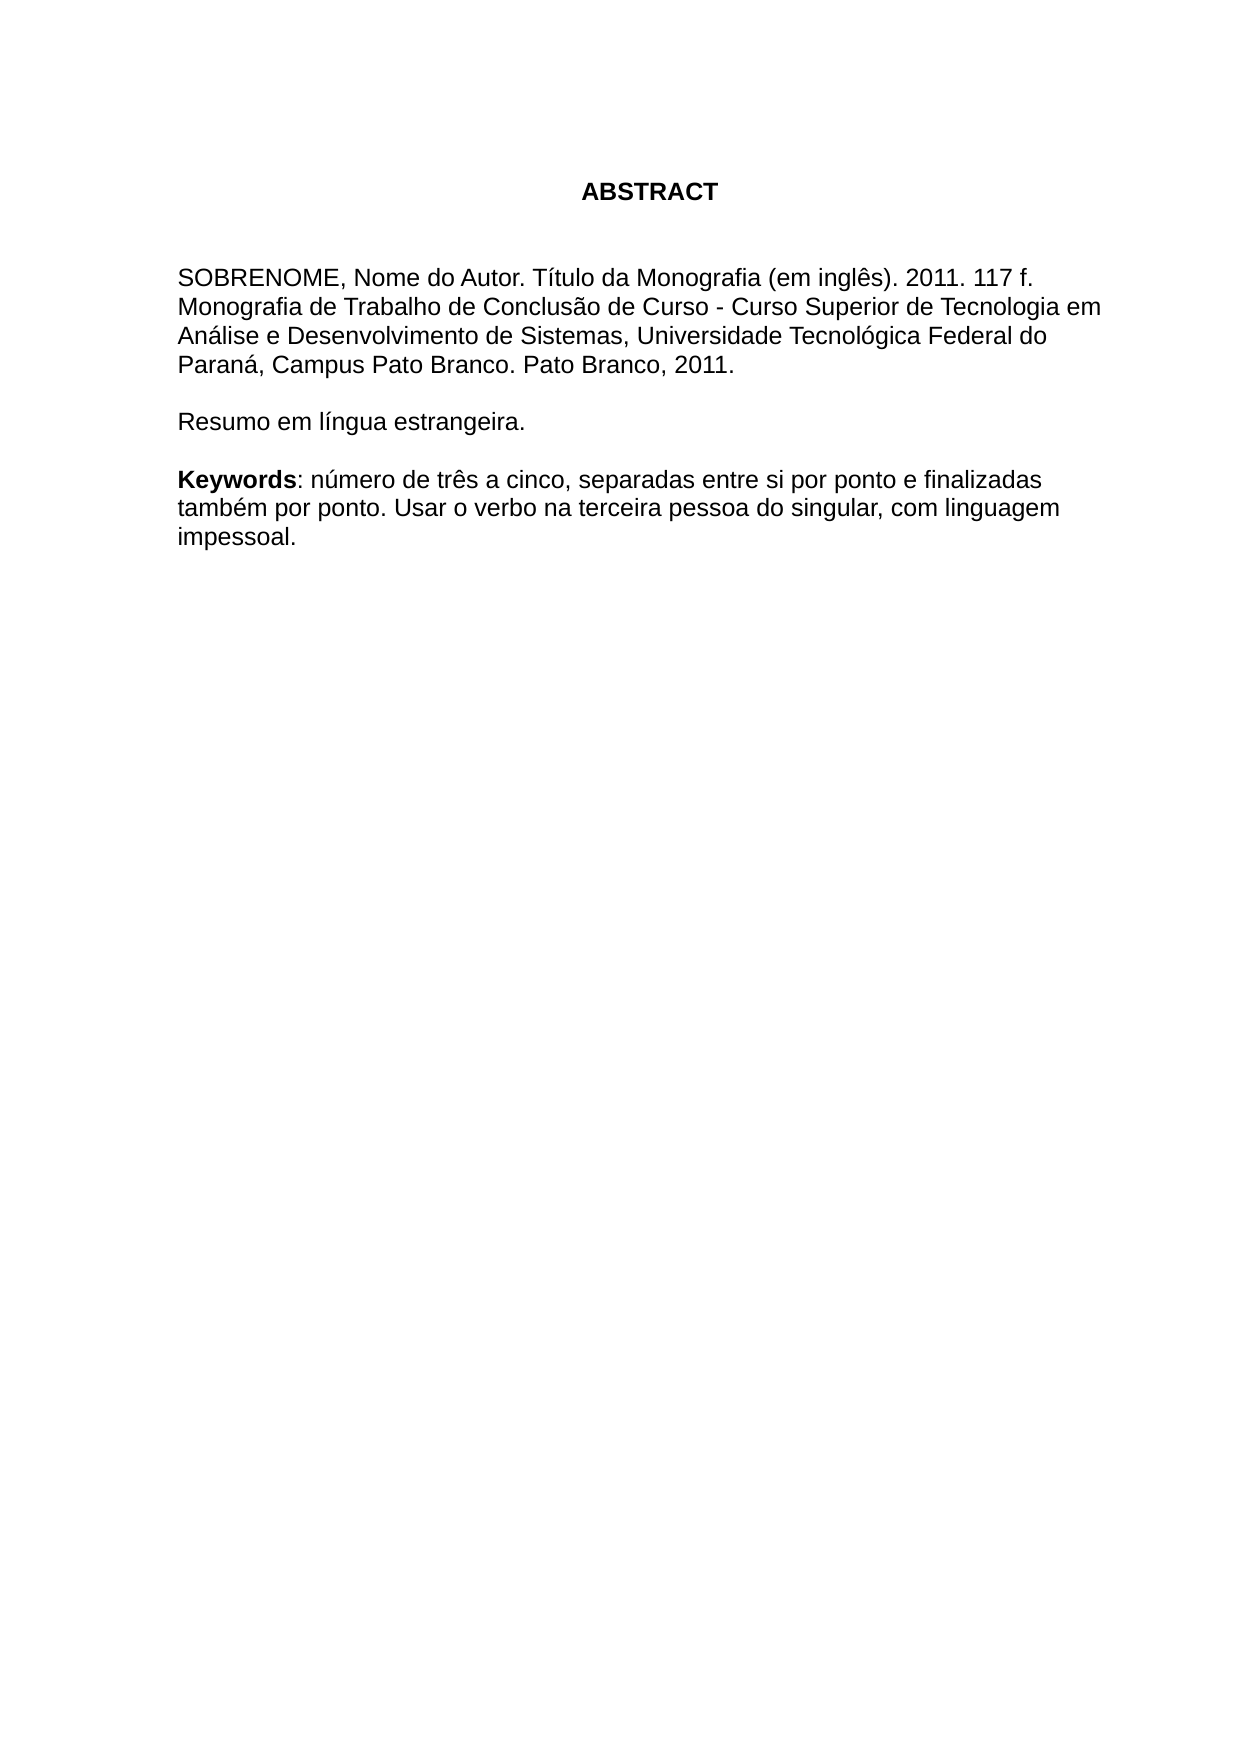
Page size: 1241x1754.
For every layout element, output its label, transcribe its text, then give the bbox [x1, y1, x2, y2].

text Keywords: número de três a cinco, separadas entre si por ponto e finalizadas também por ponto. Usar o verbo na terceira pessoa do singular, com linguagem impessoal. [177, 465, 1122, 551]
text ABSTRACT [177, 177, 1122, 206]
text SOBRENOME, Nome do Autor. Título da Monografia (em inglês). 2011. 117 f. Monografia de Trabalho de Conclusão de Curso - Curso Superior de Tecnologia em Análise e Desenvolvimento de Sistemas, Universidade Tecnológica Federal do Paraná, Campus Pato Branco. Pato Branco, 2011. [177, 263, 1122, 378]
text Resumo em língua estrangeira. [177, 407, 1122, 436]
